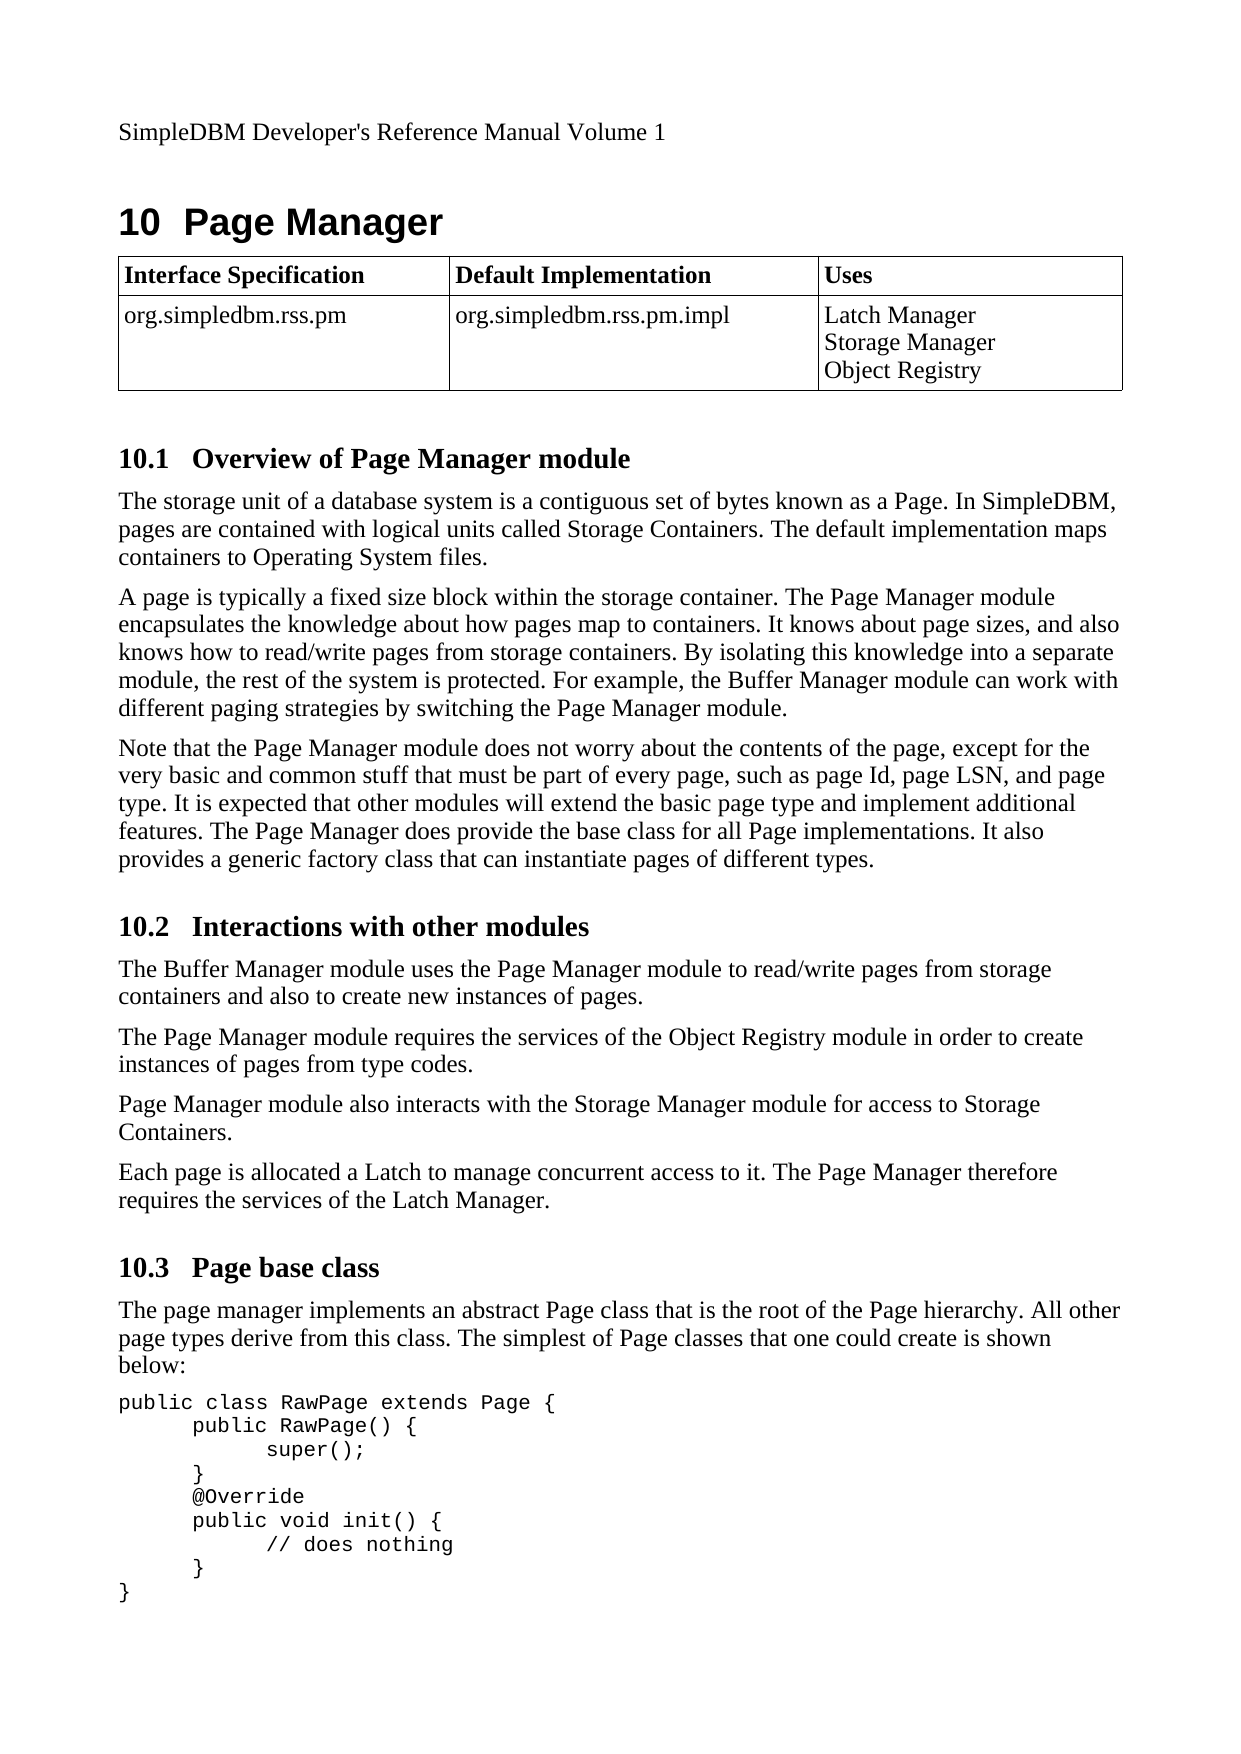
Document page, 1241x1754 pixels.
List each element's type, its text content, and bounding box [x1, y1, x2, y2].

subtitle Interactions with other modules [118, 910, 1122, 942]
text The storage unit of a database system is a contiguous set of bytes known as a Page. In SimpleDBM, pages are contained with logical units called Storage Containers. The default implementation maps containers to Operating System files. [118, 487, 1122, 570]
text @Override [118, 1486, 1122, 1510]
table_header Uses [819, 257, 1122, 295]
text } [118, 1581, 1122, 1604]
text super(); [118, 1439, 1122, 1463]
text public RawPage() { [118, 1415, 1122, 1439]
table_cell org.simpledbm.rss.pm [119, 296, 449, 389]
text } [118, 1557, 1122, 1581]
subtitle Page base class [118, 1251, 1122, 1284]
text A page is typically a fixed size block within the storage container. The Page Manager module encapsulates the knowledge about how pages map to containers. It knows about page sizes, and also knows how to read/write pages from storage containers. By isolating this knowledge into a separate module, the rest of the system is protected. For example, the Buffer Manager module can work with different paging strategies by switching the Page Manager module. [118, 583, 1122, 721]
text The Buffer Manager module uses the Page Manager module to read/write pages from storage containers and also to create new instances of pages. [118, 955, 1122, 1010]
table_cell org.simpledbm.rss.pm.impl [450, 296, 818, 389]
table_header Interface Specification [119, 257, 449, 295]
text // does nothing [118, 1534, 1122, 1557]
text Each page is allocated a Latch to manage concurrent access to it. The Page Manager therefore requires the services of the Latch Manager. [118, 1158, 1122, 1214]
text Page Manager module also interacts with the Storage Manager module for access to Storage Containers. [118, 1091, 1122, 1146]
text Note that the Page Manager module does not worry about the contents of the page, except for the very basic and common stuff that must be part of every page, such as page Id, page LSN, and page type. It is expected that other modules will extend the basic page type and implement additional features. The Page Manager does provide the base class for all Page implementations. It also provides a generic factory class that can instantiate pages of different types. [118, 734, 1122, 872]
text public void init() { [118, 1510, 1122, 1534]
table_cell Latch Manager Storage Manager Object Registry [819, 296, 1122, 389]
table_header Default Implementation [450, 257, 818, 295]
text } [118, 1463, 1122, 1486]
subtitle Page Manager [118, 200, 1122, 243]
text public class RawPage extends Page { [118, 1392, 1122, 1415]
text The page manager implements an abstract Page class that is the root of the Page hierarchy. All other page types derive from this class. The simplest of Page classes that one could create is shown below: [118, 1296, 1122, 1379]
subtitle Overview of Page Manager module [118, 442, 1122, 475]
text The Page Manager module requires the services of the Object Registry module in order to create instances of pages from type codes. [118, 1023, 1122, 1078]
